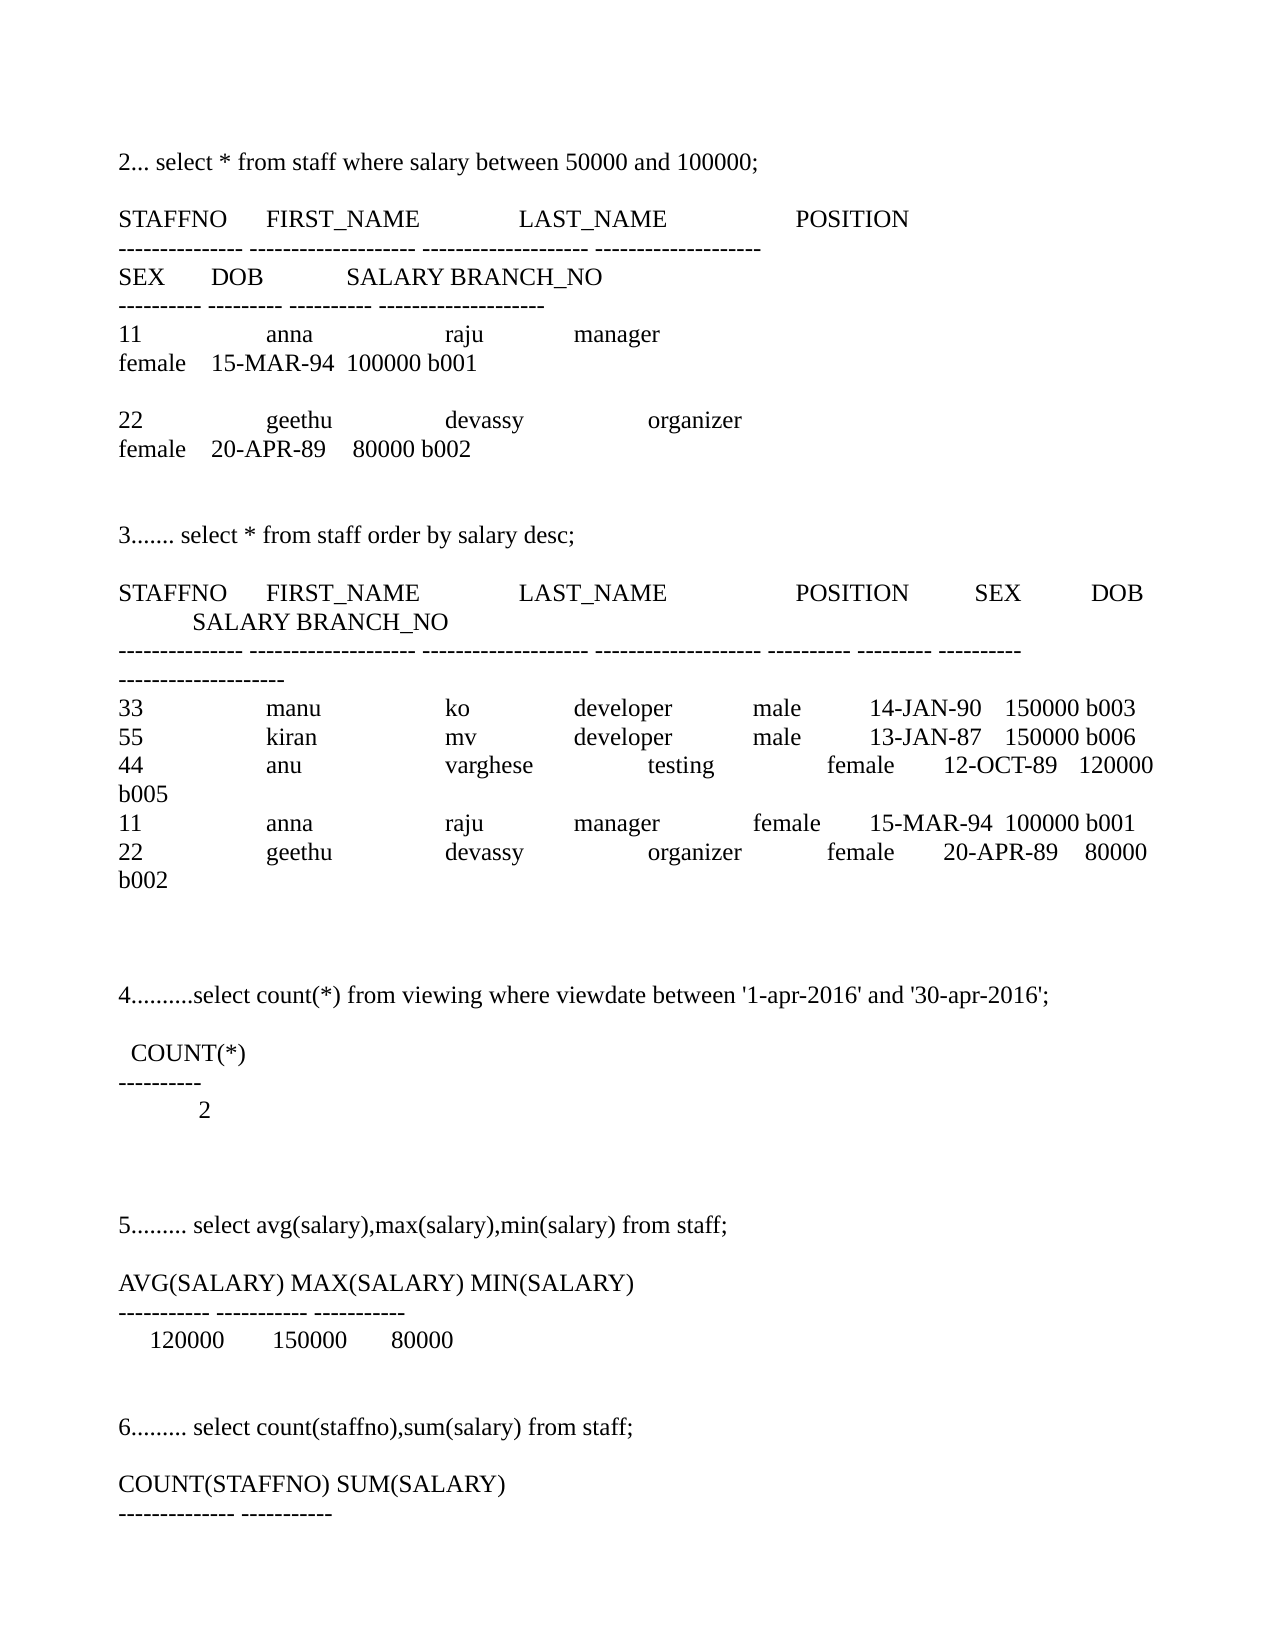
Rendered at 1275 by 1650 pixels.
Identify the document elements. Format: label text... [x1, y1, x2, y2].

text --------------- -------------------- -------------------- -------------------- ---------- --------- ---------- -------------------- [118, 636, 1157, 693]
text 55 kiran mv developer male 13-JAN-87 150000 b006 [118, 722, 1157, 751]
text COUNT(*) [118, 1038, 1157, 1067]
text 6......... select count(staffno),sum(salary) from staff; [118, 1412, 1157, 1441]
text 2 [118, 1096, 1157, 1124]
text 5......... select avg(salary),max(salary),min(salary) from staff; [118, 1211, 1157, 1239]
text 3....... select * from staff order by salary desc; [118, 521, 1157, 549]
text ---------- --------- ---------- -------------------- [118, 291, 1157, 319]
text 120000 150000 80000 [118, 1326, 1157, 1354]
text female 15-MAR-94 100000 b001 [118, 348, 1157, 377]
text ----------- ----------- ----------- [118, 1297, 1157, 1326]
text 44 anu varghese testing female 12-OCT-89 120000 b005 [118, 751, 1157, 808]
text female 20-APR-89 80000 b002 [118, 434, 1157, 463]
text 22 geethu devassy organizer [118, 406, 1157, 434]
text 11 anna raju manager [118, 319, 1157, 348]
text ---------- [118, 1067, 1157, 1096]
text 2... select * from staff where salary between 50000 and 100000; [118, 147, 1157, 176]
text COUNT(STAFFNO) SUM(SALARY) [118, 1469, 1157, 1498]
text STAFFNO FIRST_NAME LAST_NAME POSITION SEX DOB SALARY BRANCH_NO [118, 578, 1157, 636]
text --------------- -------------------- -------------------- -------------------- [118, 233, 1157, 262]
text AVG(SALARY) MAX(SALARY) MIN(SALARY) [118, 1268, 1157, 1297]
text 22 geethu devassy organizer female 20-APR-89 80000 b002 [118, 837, 1157, 894]
text SEX DOB SALARY BRANCH_NO [118, 262, 1157, 291]
text -------------- ----------- [118, 1498, 1157, 1527]
text STAFFNO FIRST_NAME LAST_NAME POSITION [118, 204, 1157, 233]
text 11 anna raju manager female 15-MAR-94 100000 b001 [118, 808, 1157, 837]
text 33 manu ko developer male 14-JAN-90 150000 b003 [118, 693, 1157, 722]
text 4..........select count(*) from viewing where viewdate between '1-apr-2016' and '30-apr-2016'; [118, 981, 1157, 1009]
